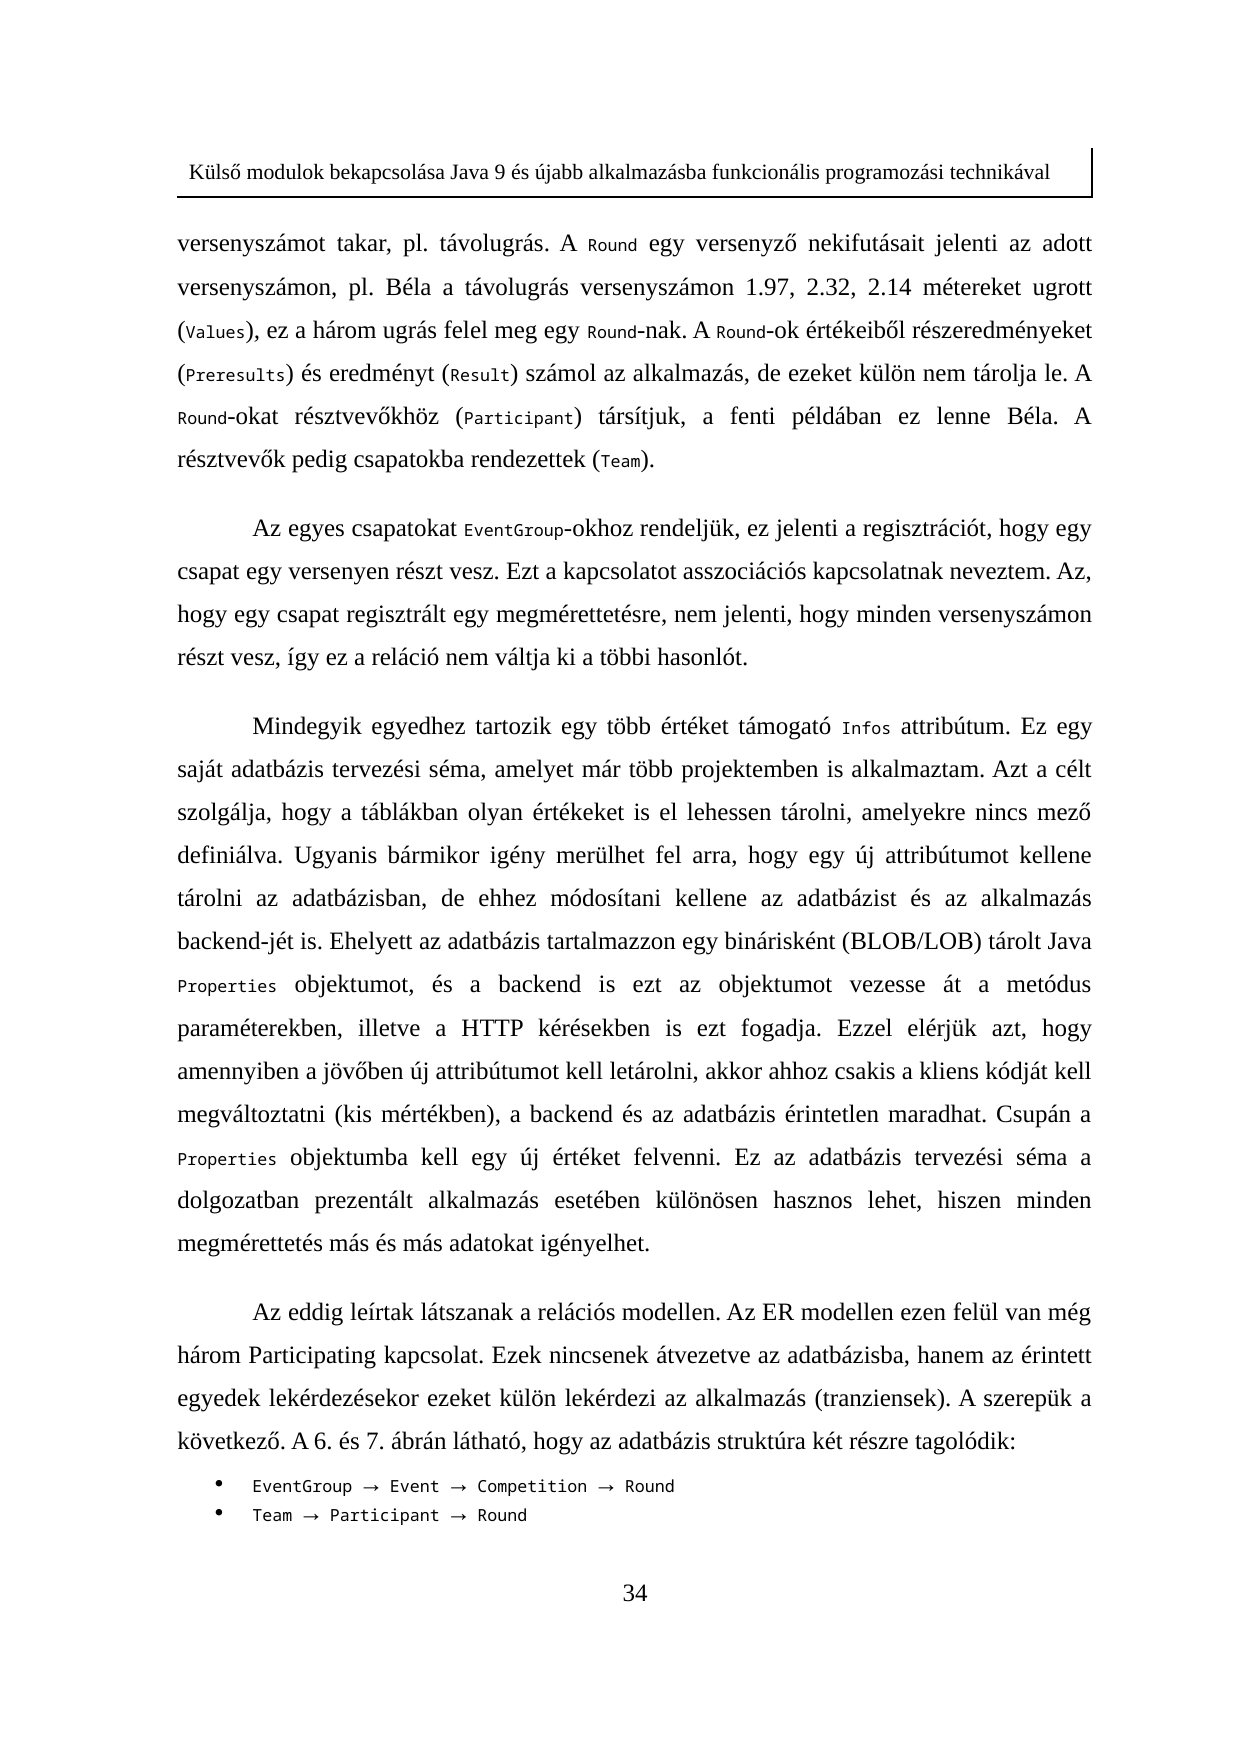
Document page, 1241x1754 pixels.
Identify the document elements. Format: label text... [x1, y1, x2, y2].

text versenyszámot takar, pl. távolugrás. A Round egy versenyző nekifutásait jelenti az adott versenyszámon, pl. Béla a távolugrás versenyszámon 1.97, 2.32, 2.14 métereket ugrott (Values), ez a három ugrás felel meg egy Round-nak. A Round-ok értékeiből részeredményeket (Preresults) és eredményt (Result) számol az alkalmazás, de ezeket külön nem tárolja le. A Round-okat résztvevőkhöz (Participant) társítjuk, a fenti példában ez lenne Béla. A résztvevők pedig csapatokba rendezettek (Team). [177, 228, 1093, 473]
list Team → Participant → Round [214, 1498, 1093, 1527]
text Mindegyik egyedhez tartozik egy több értéket támogató Infos attribútum. Ez egy saját adatbázis tervezési séma, amelyet már több projektemben is alkalmaztam. Azt a célt szolgálja, hogy a táblákban olyan értékeket is el lehessen tárolni, amelyekre nincs mező definiálva. Ugyanis bármikor igény merülhet fel arra, hogy egy új attribútumot kellene tárolni az adatbázisban, de ehhez módosítani kellene az adatbázist és az alkalmazás backend-jét is. Ehelyett az adatbázis tartalmazzon egy binárisként (BLOB/LOB) tárolt Java Properties objektumot, és a backend is ezt az objektumot vezesse át a metódus paraméterekben, illetve a HTTP kérésekben is ezt fogadja. Ezzel elérjük azt, hogy amennyiben a jövőben új attribútumot kell letárolni, akkor ahhoz csakis a kliens kódját kell megváltoztatni (kis mértékben), a backend és az adatbázis érintetlen maradhat. Csupán a Properties objektumba kell egy új értéket felvenni. Ez az adatbázis tervezési séma a dolgozatban prezentált alkalmazás esetében különösen hasznos lehet, hiszen minden megmérettetés más és más adatokat igényelhet. [177, 711, 1093, 1257]
text Az egyes csapatokat EventGroup-okhoz rendeljük, ez jelenti a regisztrációt, hogy egy csapat egy versenyen részt vesz. Ezt a kapcsolatot asszociációs kapcsolatnak neveztem. Az, hogy egy csapat regisztrált egy megmérettetésre, nem jelenti, hogy minden versenyszámon részt vesz, így ez a reláció nem váltja ki a többi hasonlót. [177, 513, 1093, 671]
text Az eddig leírtak látszanak a relációs modellen. Az ER modellen ezen felül van még három Participating kapcsolat. Ezek nincsenek átvezetve az adatbázisba, hanem az érintett egyedek lekérdezésekor ezeket külön lekérdezi az alkalmazás (tranziensek). A szerepük a következő. A 6. és 7. ábrán látható, hogy az adatbázis struktúra két részre tagolódik: [177, 1297, 1093, 1455]
list EventGroup → Event → Competition → Round [214, 1469, 1093, 1498]
